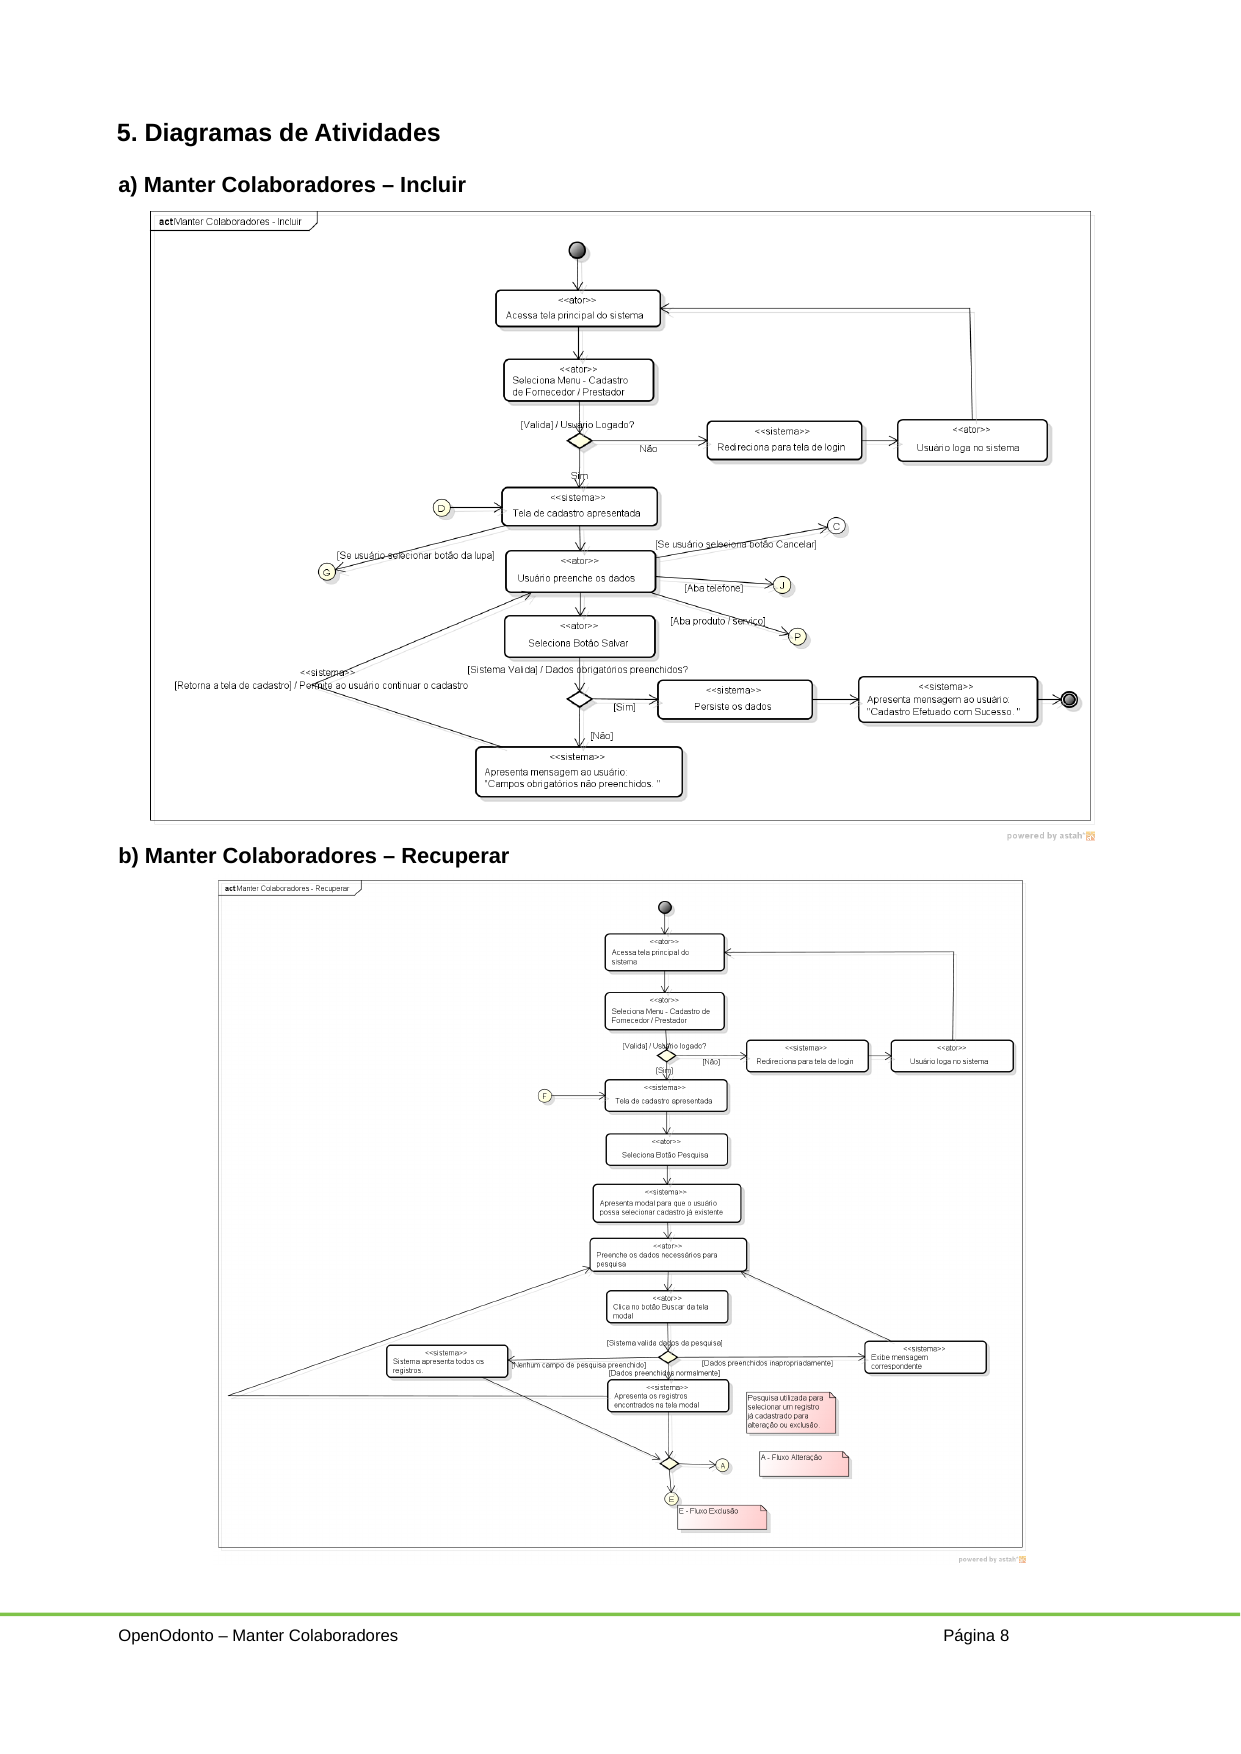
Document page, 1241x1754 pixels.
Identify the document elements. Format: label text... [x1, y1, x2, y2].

subtitle Manter Colaboradores – Incluir [118, 172, 1122, 197]
subtitle Manter Colaboradores – Recuperar [118, 222, 1122, 868]
subtitle 5. Diagramas de Atividades [115, 118, 1122, 147]
picture [142, 203, 1098, 843]
picture [212, 874, 1028, 1565]
